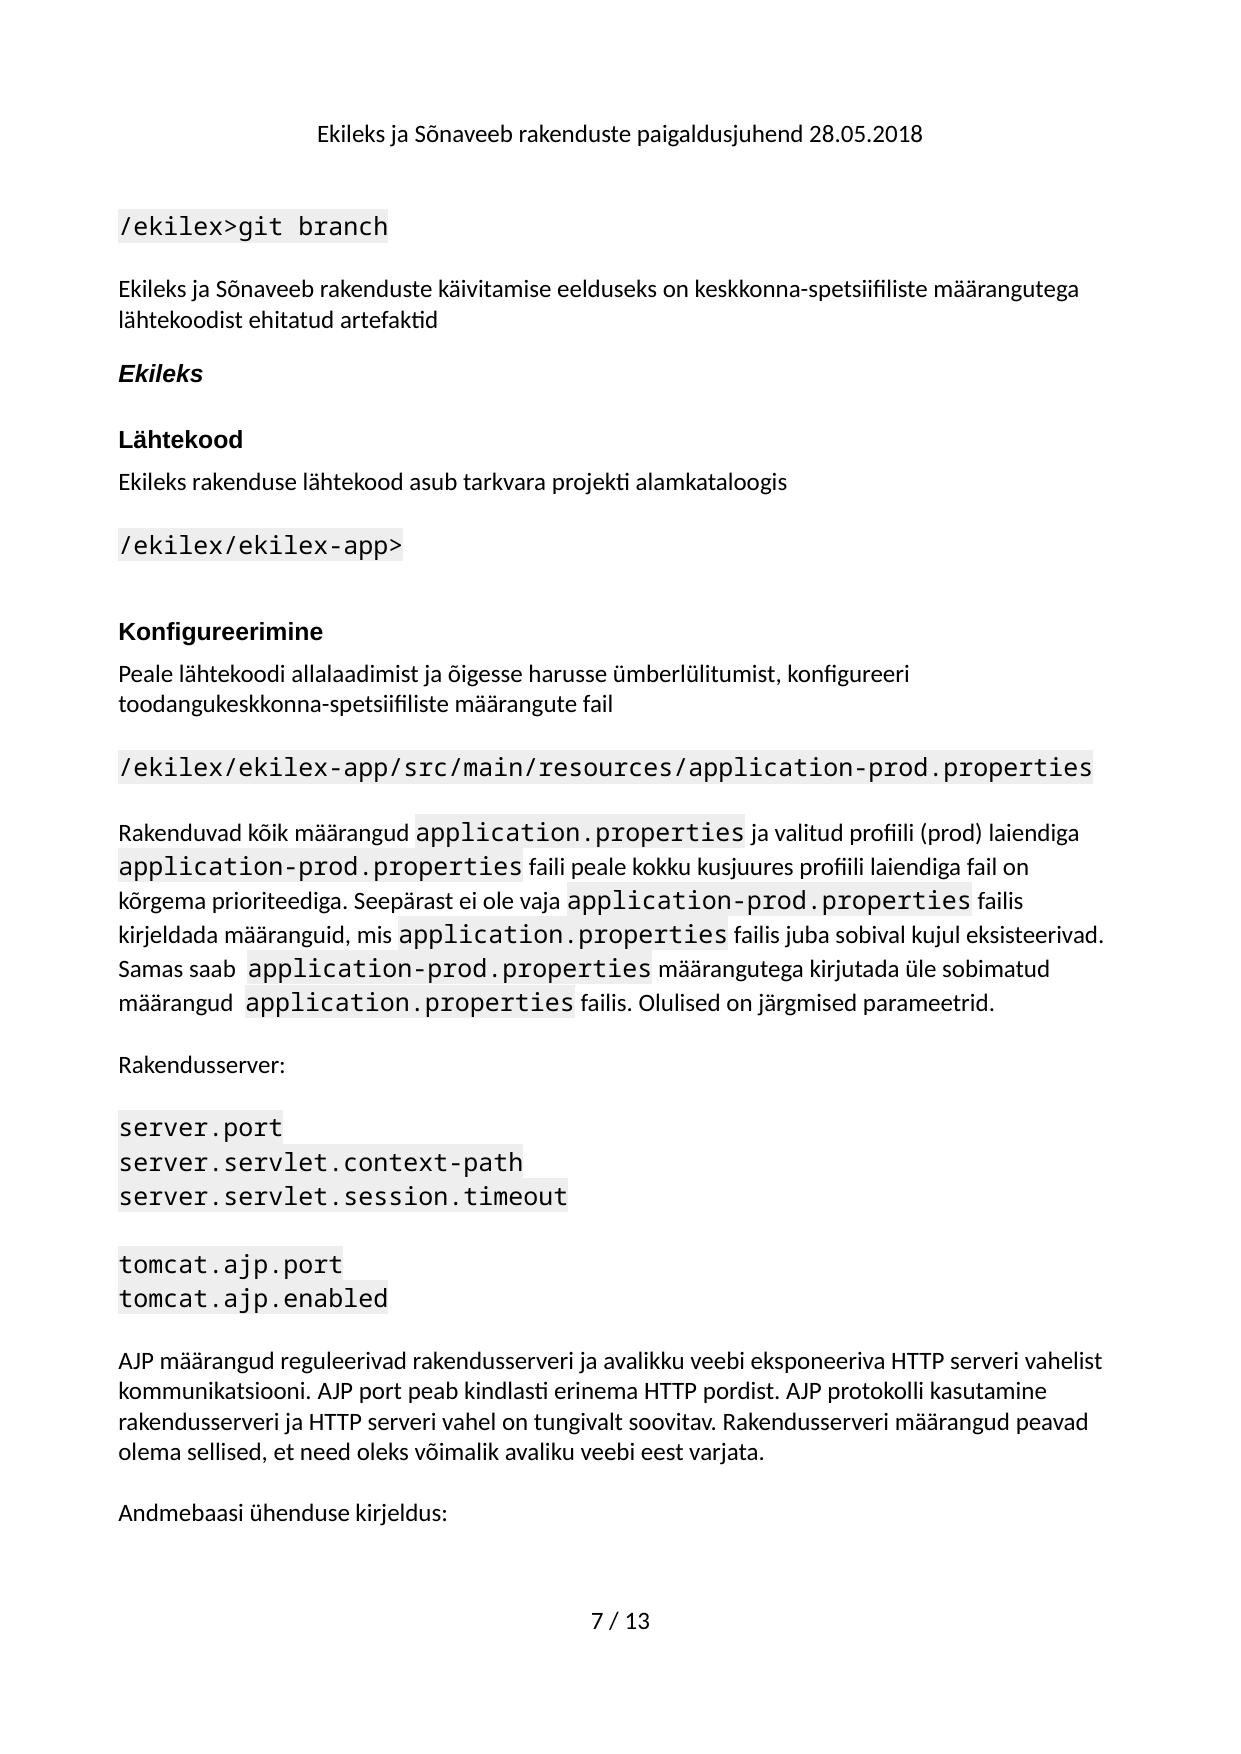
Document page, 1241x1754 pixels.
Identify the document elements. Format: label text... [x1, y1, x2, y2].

text Ekileks ja Sõnaveeb rakenduste käivitamise eelduseks on keskkonna-spetsiifiliste määrangutega lähtekoodist ehitatud artefaktid [118, 273, 1122, 334]
text Ekileks rakenduse lähtekood asub tarkvara projekti alamkataloogis [118, 466, 1122, 497]
text tomcat.ajp.port [118, 1246, 1122, 1280]
text Andmebaasi ühenduse kirjeldus: [118, 1498, 1122, 1528]
text Rakendusserver: [118, 1049, 1122, 1079]
subtitle Ekileks [118, 359, 1122, 388]
text /ekilex>git branch [118, 209, 1122, 243]
text tomcat.ajp.enabled [118, 1280, 1122, 1314]
text /ekilex/ekilex-app/src/main/resources/application-prod.properties [118, 749, 1122, 784]
text AJP määrangud reguleerivad rakendusserveri ja avalikku veebi eksponeeriva HTTP serveri vahelist kommunikatsiooni. AJP port peab kindlasti erinema HTTP pordist. AJP protokolli kasutamine rakendusserveri ja HTTP serveri vahel on tungivalt soovitav. Rakendusserveri määrangud peavad olema sellised, et need oleks võimalik avaliku veebi eest varjata. [118, 1345, 1122, 1467]
text Peale lähtekoodi allalaadimist ja õigesse harusse ümberlülitumist, konfigureeri toodangukeskkonna-spetsiifiliste määrangute fail [118, 658, 1122, 719]
text server.servlet.session.timeout [118, 1178, 1122, 1212]
subtitle Konfigureerimine [118, 617, 1122, 646]
text /ekilex/ekilex-app> [118, 527, 1122, 561]
subtitle Lähtekood [118, 425, 1122, 454]
text Rakenduvad kõik määrangud application.properties ja valitud profiili (prod) laiendiga application-prod.properties faili peale kokku kusjuures profiili laiendiga fail on kõrgema prioriteediga. Seepärast ei ole vaja application-prod.properties failis kirjeldada määranguid, mis application.properties failis juba sobival kujul eksisteerivad. Samas saab application-prod.properties määrangutega kirjutada üle sobimatud määrangud application.properties failis. Olulised on järgmised parameetrid. [118, 814, 1122, 1018]
text server.servlet.context-path [118, 1144, 1122, 1178]
text server.port [118, 1110, 1122, 1144]
